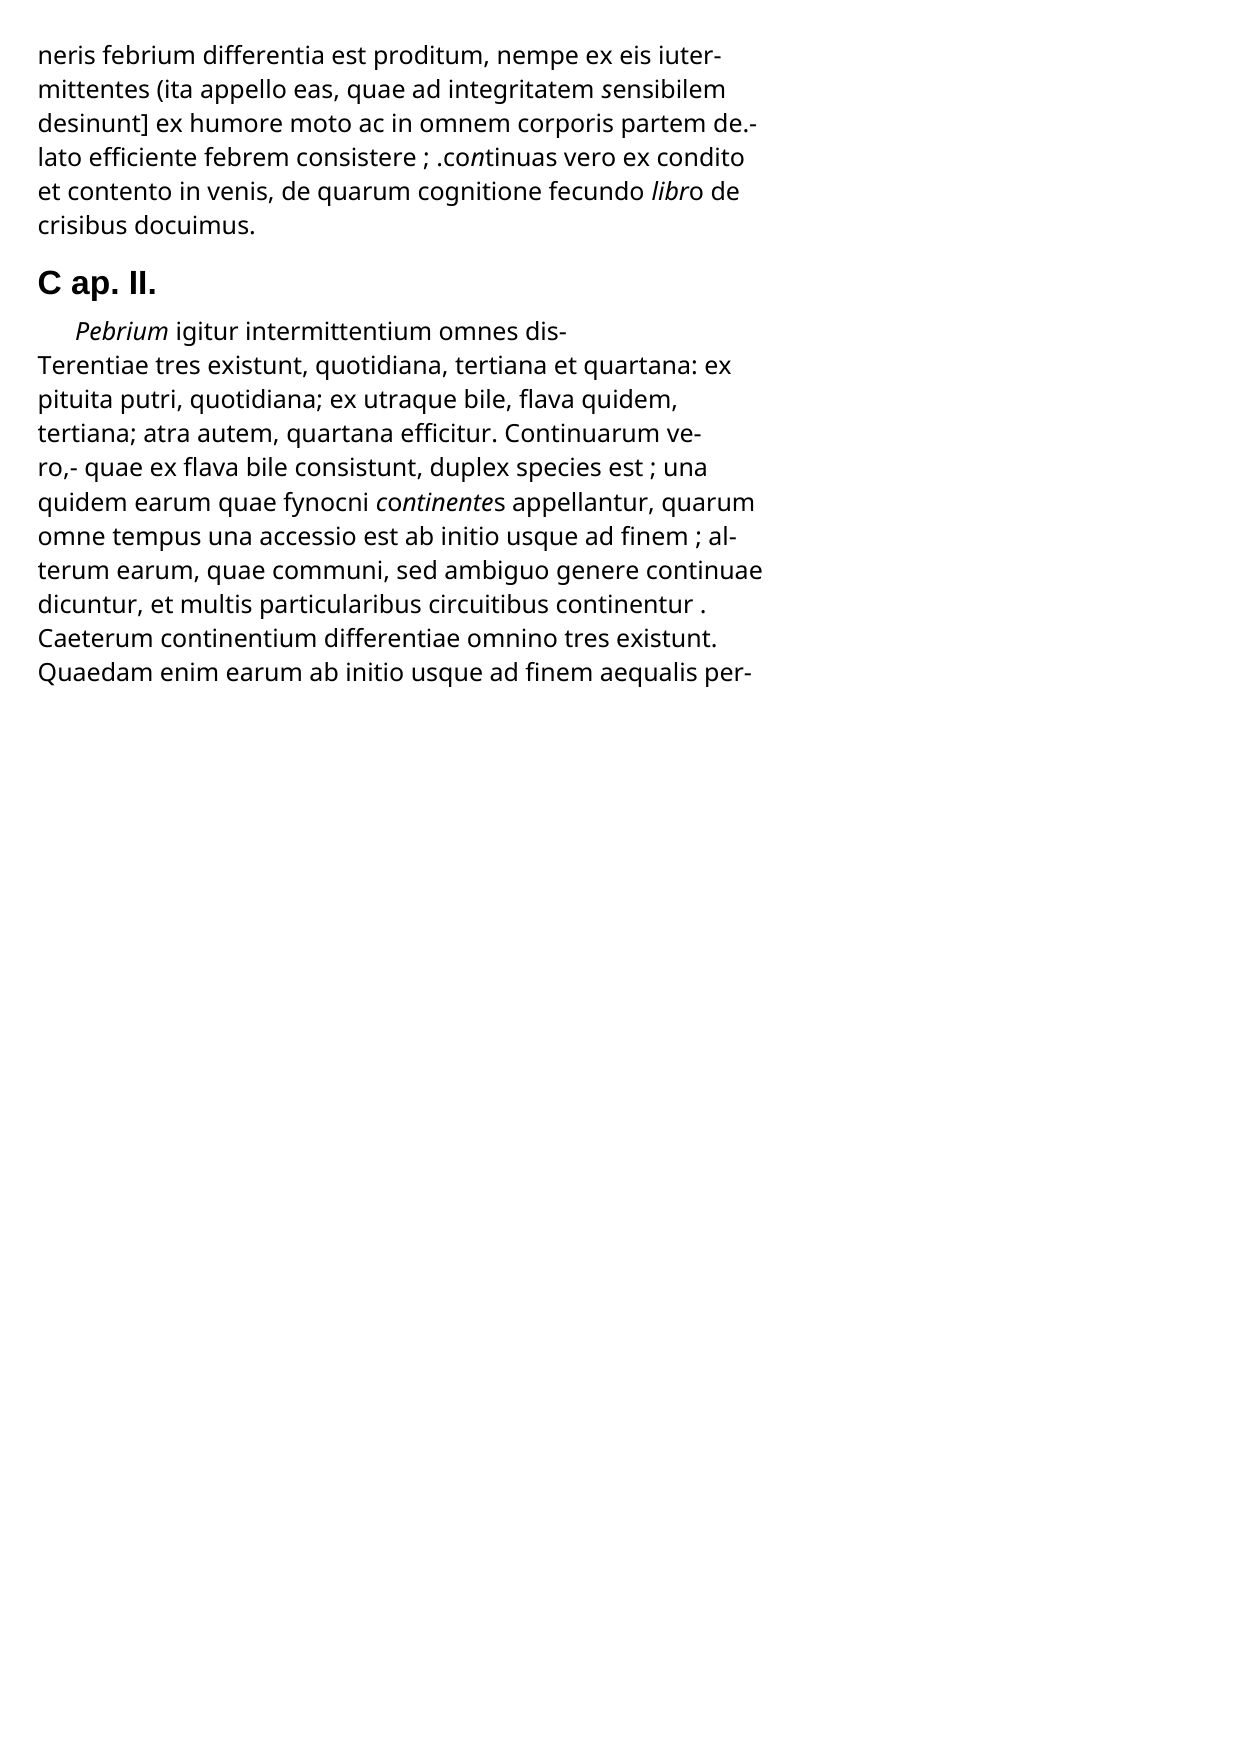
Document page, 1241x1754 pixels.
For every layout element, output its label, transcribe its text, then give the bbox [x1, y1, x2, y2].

text Pebrium igitur intermittentium omnes dis- Terentiae tres existunt, quotidiana, tertiana et quartana: ex pituita putri, quotidiana; ex utraque bile, flava quidem, tertiana; atra autem, quartana efficitur. Continuarum ve- ro,- quae ex flava bile consistunt, duplex species est ; una quidem earum quae fynocni continentes appellantur, quarum omne tempus una accessio est ab initio usque ad finem ; al- terum earum, quae communi, sed ambiguo genere continuae dicuntur, et multis particularibus circuitibus continentur . Caeterum continentium differentiae omnino tres existunt. Quaedam enim earum ab initio usque ad finem aequalis per- [37, 314, 1203, 688]
subtitle C ap. II. [37, 263, 1203, 301]
text neris febrium differentia est proditum, nempe ex eis iuter- mittentes (ita appello eas, quae ad integritatem sensibilem desinunt] ex humore moto ac in omnem corporis partem de.- lato efficiente febrem consistere ; .continuas vero ex condito et contento in venis, de quarum cognitione fecundo libro de crisibus docuimus. [37, 37, 1203, 242]
